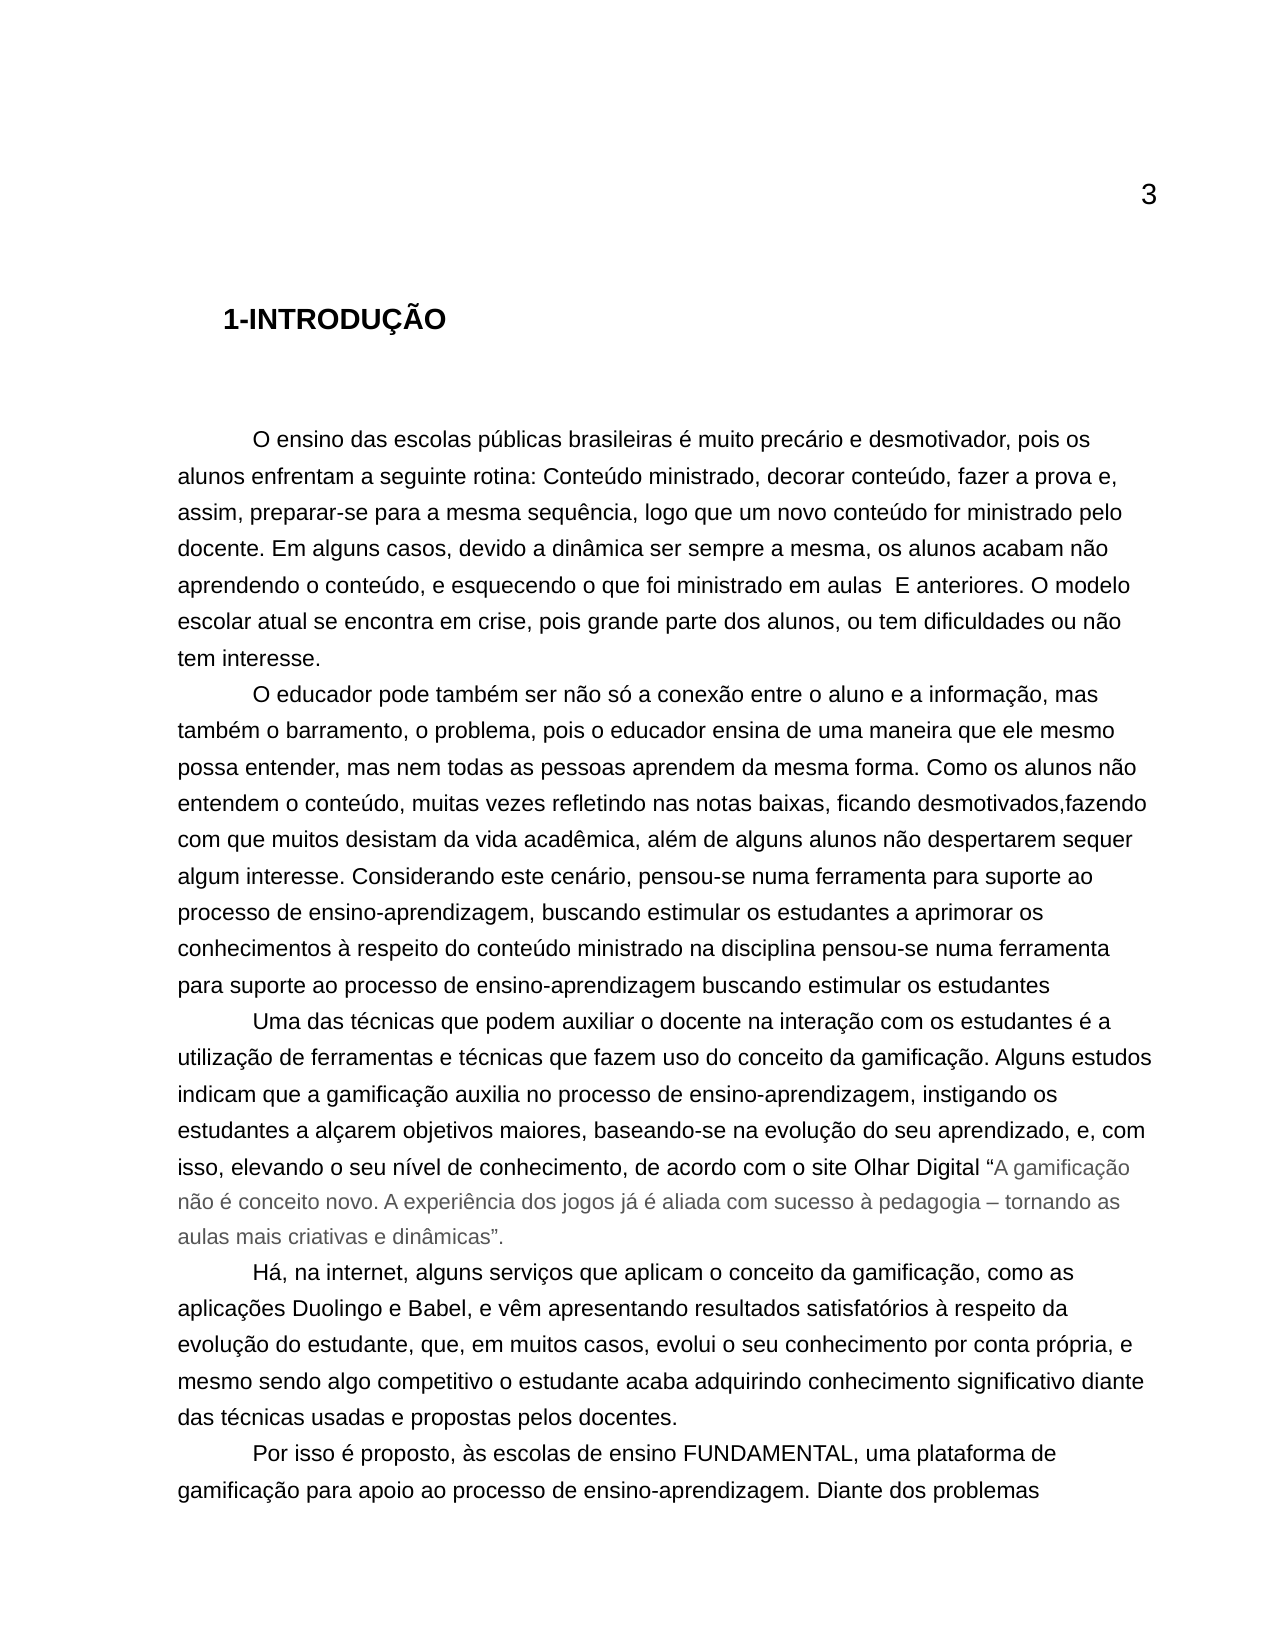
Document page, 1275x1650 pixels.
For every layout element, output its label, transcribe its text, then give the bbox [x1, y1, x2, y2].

text Há, na internet, alguns serviços que aplicam o conceito da gamificação, como as aplicações Duolingo e Babel, e vêm apresentando resultados satisfatórios à respeito da evolução do estudante, que, em muitos casos, evolui o seu conhecimento por conta própria, e mesmo sendo algo competitivo o estudante acaba adquirindo conhecimento significativo diante das técnicas usadas e propostas pelos docentes. [177, 1259, 1157, 1430]
text Uma das técnicas que podem auxiliar o docente na interação com os estudantes é a utilização de ferramentas e técnicas que fazem uso do conceito da gamificação. Alguns estudos indicam que a gamificação auxilia no processo de ensino-aprendizagem, instigando os estudantes a alçarem objetivos maiores, baseando-se na evolução do seu aprendizado, e, com isso, elevando o seu nível de conhecimento, de acordo com o site Olhar Digital “A gamificação não é conceito novo. A experiência dos jogos já é aliada com sucesso à pedagogia – tornando as aulas mais criativas e dinâmicas”. [177, 1008, 1157, 1249]
text O ensino das escolas públicas brasileiras é muito precário e desmotivador, pois os alunos enfrentam a seguinte rotina: Conteúdo ministrado, decorar conteúdo, fazer a prova e, assim, preparar-se para a mesma sequência, logo que um novo conteúdo for ministrado pelo docente. Em alguns casos, devido a dinâmica ser sempre a mesma, os alunos acabam não aprendendo o conteúdo, e esquecendo o que foi ministrado em aulas E anteriores. O modelo escolar atual se encontra em crise, pois grande parte dos alunos, ou tem dificuldades ou não tem interesse. [177, 426, 1157, 671]
text 1-INTRODUÇÃO [215, 302, 1157, 335]
text Por isso é proposto, às escolas de ensino FUNDAMENTAL, uma plataforma de gamificação para apoio ao processo de ensino-aprendizagem. Diante dos problemas [177, 1440, 1157, 1503]
text 3 [215, 177, 1157, 211]
text O educador pode também ser não só a conexão entre o aluno e a informação, mas também o barramento, o problema, pois o educador ensina de uma maneira que ele mesmo possa entender, mas nem todas as pessoas aprendem da mesma forma. Como os alunos não entendem o conteúdo, muitas vezes refletindo nas notas baixas, ficando desmotivados,fazendo com que muitos desistam da vida acadêmica, além de alguns alunos não despertarem sequer algum interesse. Considerando este cenário, pensou-se numa ferramenta para suporte ao processo de ensino-aprendizagem, buscando estimular os estudantes a aprimorar os conhecimentos à respeito do conteúdo ministrado na disciplina pensou-se numa ferramenta para suporte ao processo de ensino-aprendizagem buscando estimular os estudantes [177, 681, 1157, 998]
